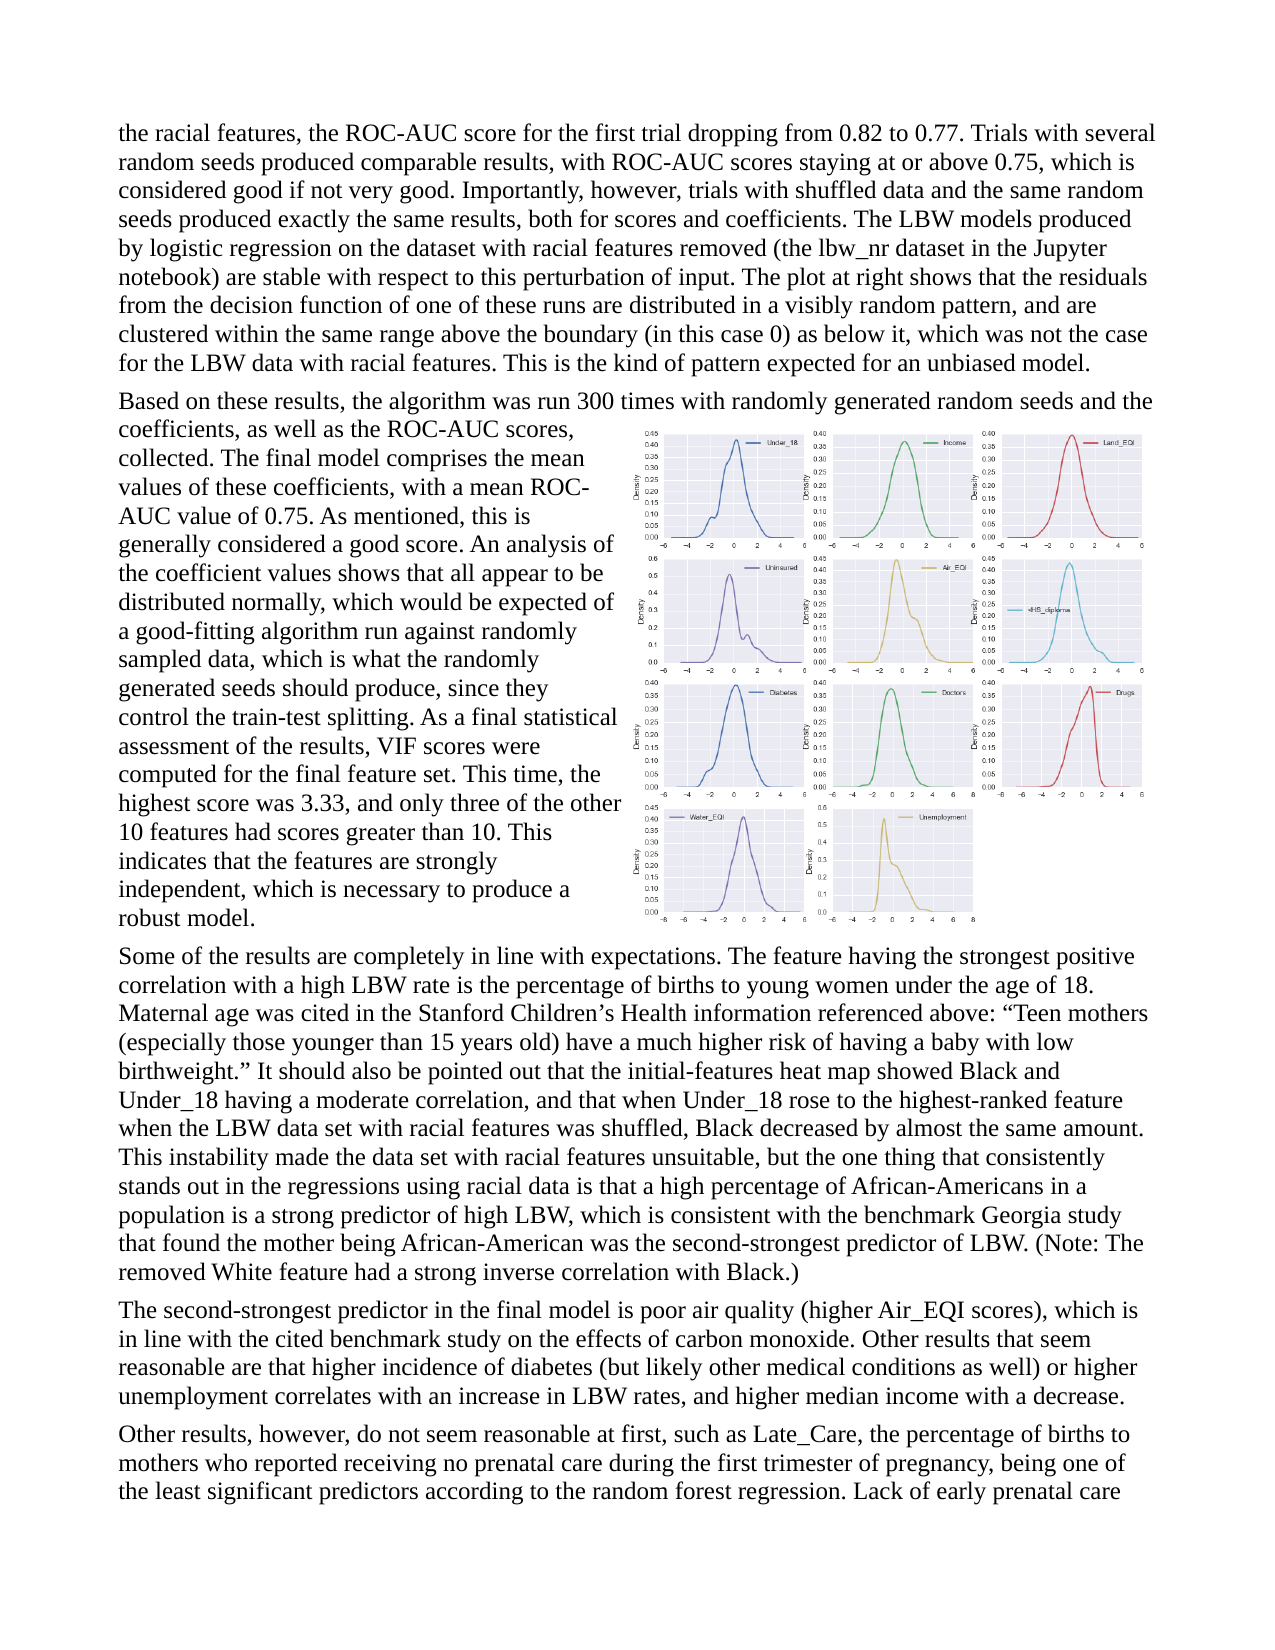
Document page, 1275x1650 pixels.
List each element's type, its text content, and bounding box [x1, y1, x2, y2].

text the racial features, the ROC-AUC score for the first trial dropping from 0.82 to 0.77. Trials with several random seeds produced comparable results, with ROC-AUC scores staying at or above 0.75, which is considered good if not very good. Importantly, however, trials with shuffled data and the same random seeds produced exactly the same results, both for scores and coefficients. The LBW models produced by logistic regression on the dataset with racial features removed (the lbw_nr dataset in the Jupyter notebook) are stable with respect to this perturbation of input. The plot at right shows that the residuals from the decision function of one of these runs are distributed in a visibly random pattern, and are clustered within the same range above the boundary (in this case 0) as below it, which was not the case for the LBW data with racial features. This is the kind of pattern expected for an unbiased model. [118, 118, 1157, 377]
text The second-strongest predictor in the final model is poor air quality (higher Air_EQI scores), which is in line with the cited benchmark study on the effects of carbon monoxide. Other results that seem reasonable are that higher incidence of diabetes (but likely other medical conditions as well) or higher unemployment correlates with an increase in LBW rates, and higher median income with a decrease. [118, 1295, 1157, 1410]
text Based on these results, the algorithm was run 300 times with randomly generated random seeds and the coefficients, as well as the ROC-AUC scores, collected. The final model comprises the mean values of these coefficients, with a mean ROC-AUC value of 0.75. As mentioned, this is generally considered a good score. An analysis of the coefficient values shows that all appear to be distributed normally, which would be expected of a good-fitting algorithm run against randomly sampled data, which is what the randomly generated seeds should produce, since they control the train-test splitting. As a final statistical assessment of the results, VIF scores were computed for the final feature set. This time, the highest score was 3.33, and only three of the other 10 features had scores greater than 10. This indicates that the features are strongly independent, which is necessary to produce a robust model. [118, 386, 1157, 932]
picture [624, 423, 1155, 938]
text Other results, however, do not seem reasonable at first, such as Late_Care, the percentage of births to mothers who reported receiving no prenatal care during the first trimester of pregnancy, being one of the least significant predictors according to the random forest regression. Lack of early prenatal care [118, 1419, 1157, 1505]
text Some of the results are completely in line with expectations. The feature having the strongest positive correlation with a high LBW rate is the percentage of births to young women under the age of 18. Maternal age was cited in the Stanford Children’s Health information referenced above: “Teen mothers (especially those younger than 15 years old) have a much higher risk of having a baby with low birthweight.” It should also be pointed out that the initial-features heat map showed Black and Under_18 having a moderate correlation, and that when Under_18 rose to the highest-ranked feature when the LBW data set with racial features was shuffled, Black decreased by almost the same amount. This instability made the data set with racial features unsuitable, but the one thing that consistently stands out in the regressions using racial data is that a high percentage of African-Americans in a population is a strong predictor of high LBW, which is consistent with the benchmark Georgia study that found the mother being African-American was the second-strongest predictor of LBW. (Note: The removed White feature had a strong inverse correlation with Black.) [118, 941, 1157, 1286]
